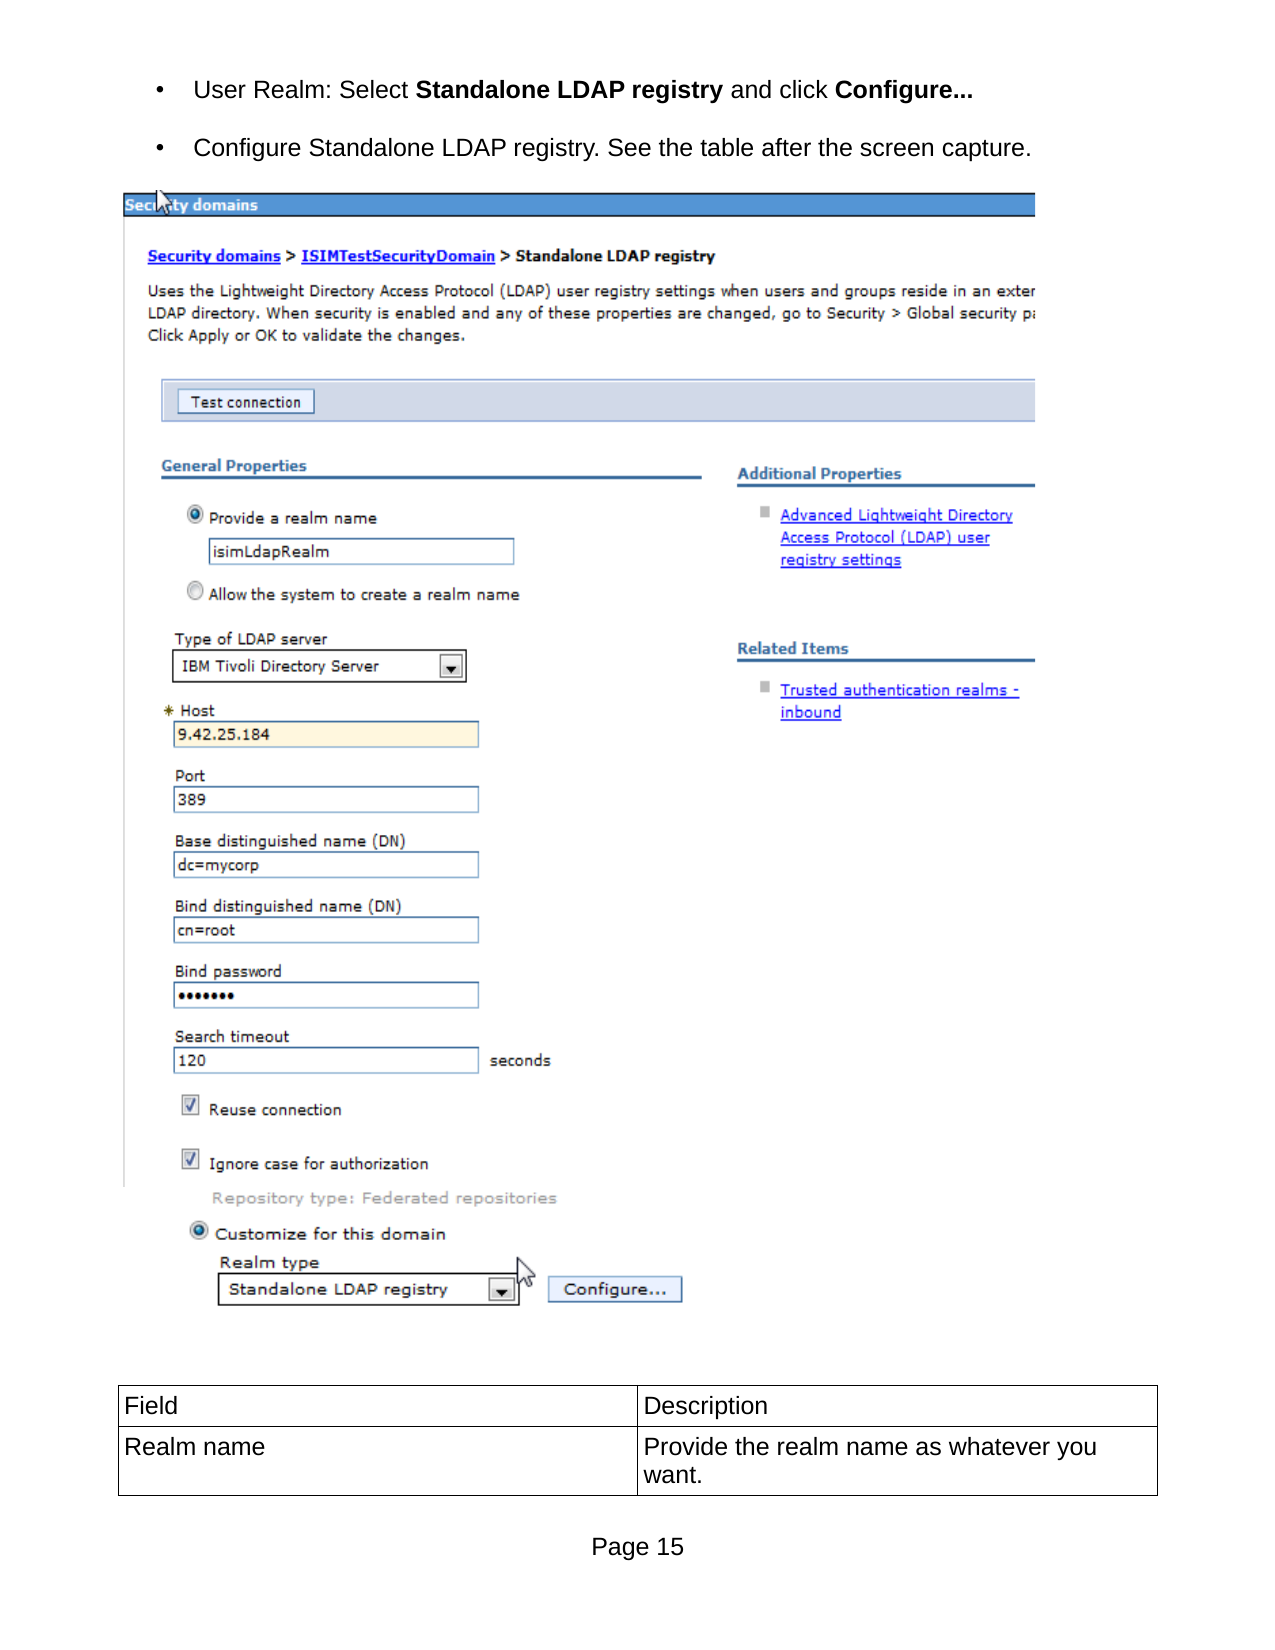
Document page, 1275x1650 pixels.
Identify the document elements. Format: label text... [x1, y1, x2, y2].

table_cell Provide the realm name as whatever you want. [638, 1427, 1157, 1495]
list User Realm: Select Standalone LDAP registry and click Configure... [156, 75, 1157, 104]
table_cell Realm name [119, 1427, 637, 1495]
table_header Description [638, 1386, 1157, 1426]
list Configure Standalone LDAP registry. See the table after the screen capture. [156, 133, 1157, 161]
table_header Field [119, 1386, 637, 1426]
